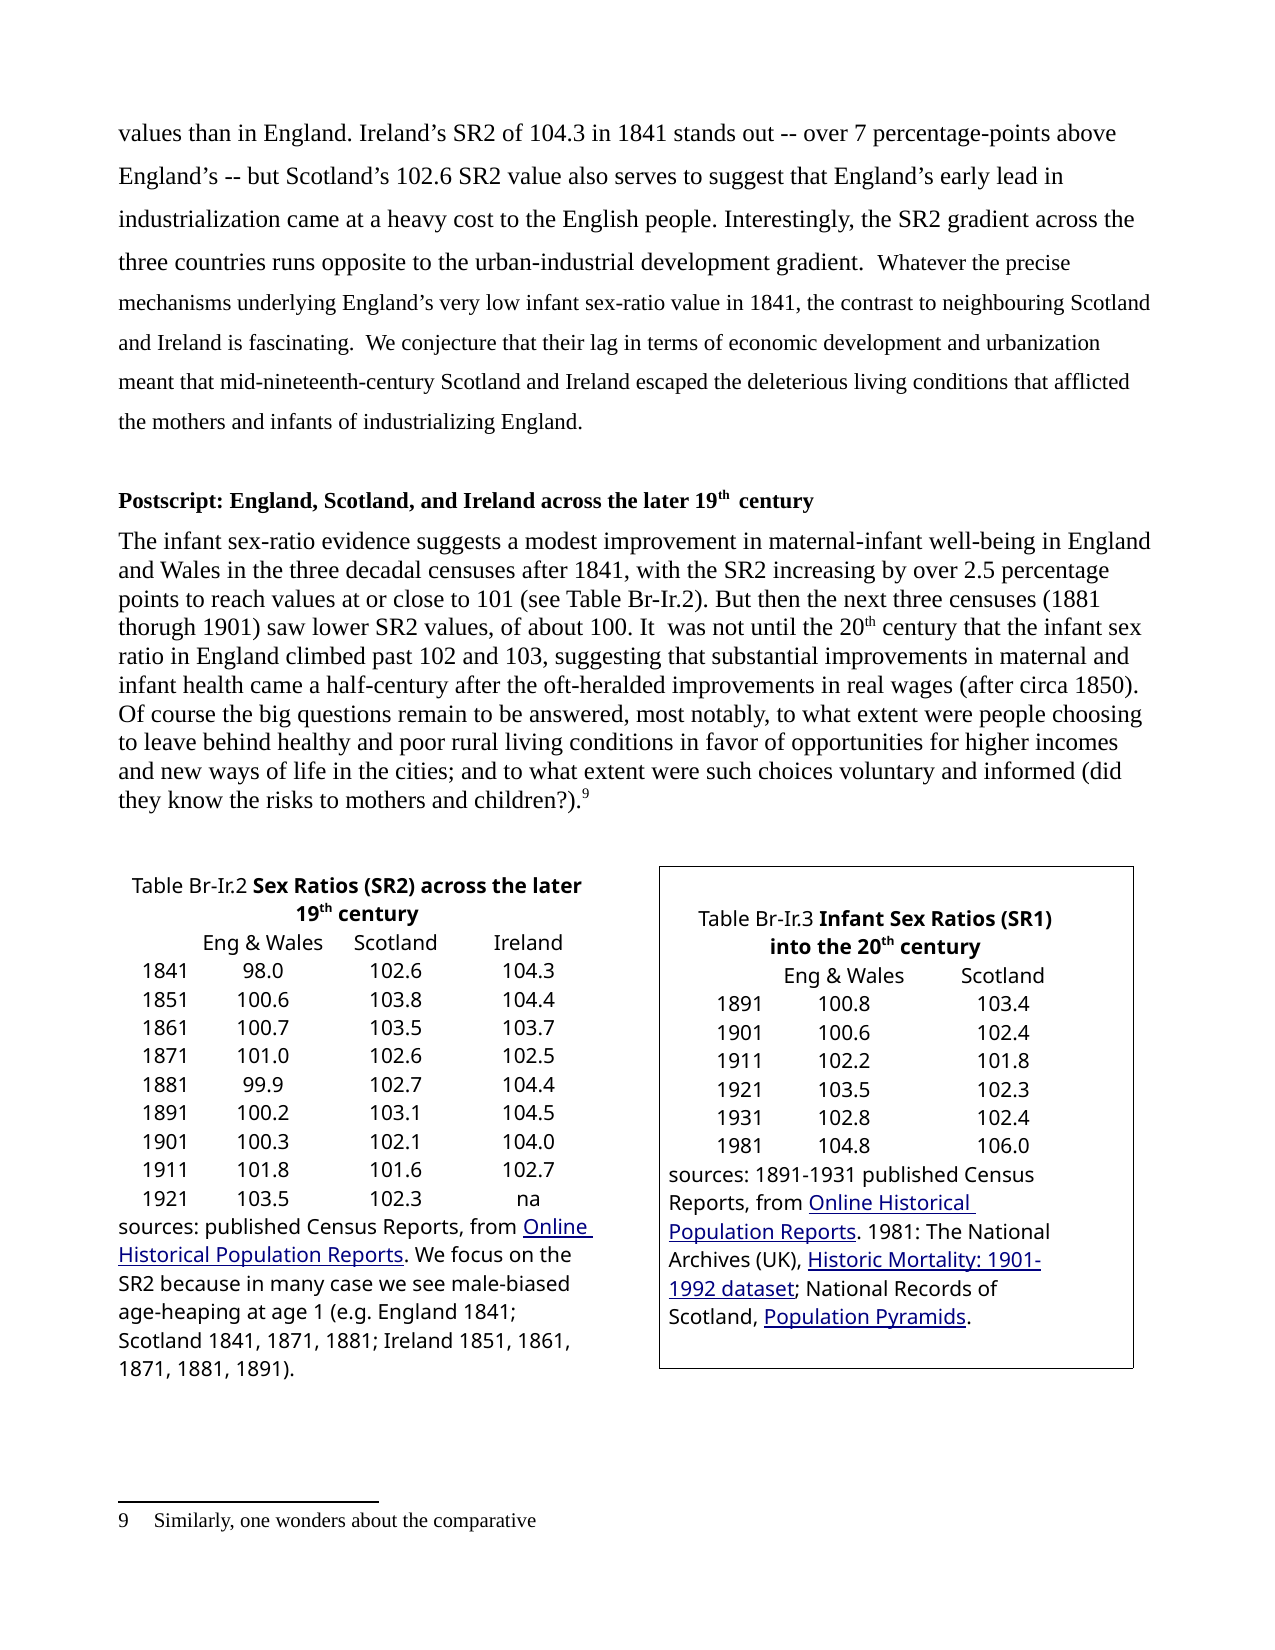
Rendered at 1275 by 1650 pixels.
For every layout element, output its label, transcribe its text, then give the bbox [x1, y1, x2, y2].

table_cell 1901 [115, 1127, 192, 1155]
table_cell 1841 [115, 956, 192, 985]
table_cell Eng & Wales [192, 928, 333, 956]
table_cell [115, 928, 192, 956]
table_cell 1901 [665, 1018, 767, 1046]
table_header [660, 867, 1133, 1368]
text values than in England. Ireland’s SR2 of 104.3 in 1841 stands out -- over 7 percentage-points above England’s -- but Scotland’s 102.6 SR2 value also serves to suggest that England’s early lead in industrialization came at a heavy cost to the English people. Interestingly, the SR2 gradient across the three countries runs opposite to the urban-industrial development gradient. Whatever the precise mechanisms underlying England’s very low infant sex-ratio value in 1841, the contrast to neighbouring Scotland and Ireland is fascinating. We conjecture that their lag in terms of economic development and urbanization meant that mid-nineteenth-century Scotland and Ireland escaped the deleterious living conditions that afflicted the mothers and infants of industrializing England. [118, 118, 1157, 434]
table_cell 104.8 [767, 1132, 921, 1160]
table_cell 103.5 [767, 1075, 921, 1103]
table_cell Scotland [921, 961, 1085, 989]
table_cell 1891 [115, 1099, 192, 1127]
table_cell 1861 [115, 1013, 192, 1042]
table_cell 103.5 [334, 1013, 458, 1042]
table_cell Scotland [334, 928, 458, 956]
table_cell 98.0 [192, 956, 333, 985]
text The infant sex-ratio evidence suggests a modest improvement in maternal-infant well-being in England and Wales in the three decadal censuses after 1841, with the SR2 increasing by over 2.5 percentage points to reach values at or close to 101 (see Table Br-Ir.2). But then the next three censuses (1881 thorugh 1901) saw lower SR2 values, of about 100. It was not until the 20th century that the infant sex ratio in England climbed past 102 and 103, suggesting that substantial improvements in maternal and infant health came a half-century after the oft-heralded improvements in real wages (after circa 1850). [118, 526, 1157, 699]
table_cell [665, 961, 767, 989]
table_cell 101.8 [921, 1046, 1085, 1075]
table_cell 104.4 [458, 1070, 599, 1098]
table_cell Eng & Wales [767, 961, 921, 989]
table_cell 100.3 [192, 1127, 333, 1155]
table_cell 103.1 [334, 1099, 458, 1127]
table_cell 1911 [665, 1046, 767, 1075]
table_cell 106.0 [921, 1132, 1085, 1160]
table_cell 102.8 [767, 1103, 921, 1132]
table_cell Ireland [458, 928, 599, 956]
table_cell 103.5 [192, 1184, 333, 1212]
table_cell 104.4 [458, 985, 599, 1013]
table_cell 100.6 [192, 985, 333, 1013]
table_cell 102.2 [767, 1046, 921, 1075]
table_cell 102.7 [458, 1155, 599, 1184]
table_cell 102.3 [921, 1075, 1085, 1103]
table_cell 1921 [115, 1184, 192, 1212]
table_cell 100.7 [192, 1013, 333, 1042]
text Of course the big questions remain to be answered, most notably, to what extent were people choosing to leave behind healthy and poor rural living conditions in favor of opportunities for higher incomes and new ways of life in the cities; and to what extent were such choices voluntary and informed (did they know the risks to mothers and children?). [118, 699, 1157, 814]
table_cell 101.8 [192, 1155, 333, 1184]
table_cell 101.0 [192, 1042, 333, 1070]
table_cell 1921 [665, 1075, 767, 1103]
table_cell 1881 [115, 1070, 192, 1098]
table_cell 102.5 [458, 1042, 599, 1070]
table_cell 1981 [665, 1132, 767, 1160]
table_cell 104.5 [458, 1099, 599, 1127]
table_header Table Br-Ir.3 Infant Sex Ratios (SR1) into the 20th century [665, 904, 1085, 961]
table_cell 102.4 [921, 1018, 1085, 1046]
table_cell 1911 [115, 1155, 192, 1184]
table_cell 1931 [665, 1103, 767, 1132]
table_cell 100.8 [767, 989, 921, 1018]
table_cell 102.6 [334, 956, 458, 985]
table_cell 104.0 [458, 1127, 599, 1155]
table_cell 101.6 [334, 1155, 458, 1184]
table_header Table Br-Ir.2 Sex Ratios (SR2) across the later 19th century [115, 843, 599, 928]
text Postscript: England, Scotland, and Ireland across the later 19th century [118, 487, 1157, 513]
table_cell 100.2 [192, 1099, 333, 1127]
table_cell 103.8 [334, 985, 458, 1013]
table_cell 99.9 [192, 1070, 333, 1098]
table_cell 102.1 [334, 1127, 458, 1155]
table_cell 103.4 [921, 989, 1085, 1018]
table_cell 102.6 [334, 1042, 458, 1070]
table_cell 103.7 [458, 1013, 599, 1042]
table_cell 1891 [665, 989, 767, 1018]
table_cell 100.6 [767, 1018, 921, 1046]
table_cell 102.3 [334, 1184, 458, 1212]
table_cell 104.3 [458, 956, 599, 985]
table_cell 102.4 [921, 1103, 1085, 1132]
table_cell 1851 [115, 985, 192, 1013]
table_cell 1871 [115, 1042, 192, 1070]
table_cell sources: 1891-1931 published Census Reports, from Online Historical Population Reports. 1981: The National Archives (UK), Historic Mortality: 1901-1992 dataset; National Records of Scotland, Population Pyramids. [665, 1160, 1085, 1331]
table_cell 102.7 [334, 1070, 458, 1098]
table_cell sources: published Census Reports, from Online Historical Population Reports. We focus on the SR2 because in many case we see male-biased age-heaping at age 1 (e.g. England 1841; Scotland 1841, 1871, 1881; Ireland 1851, 1861, 1871, 1881, 1891). [115, 1212, 599, 1383]
table_cell na [458, 1184, 599, 1212]
text Similarly, one wonders about the comparative [118, 1508, 1157, 1532]
